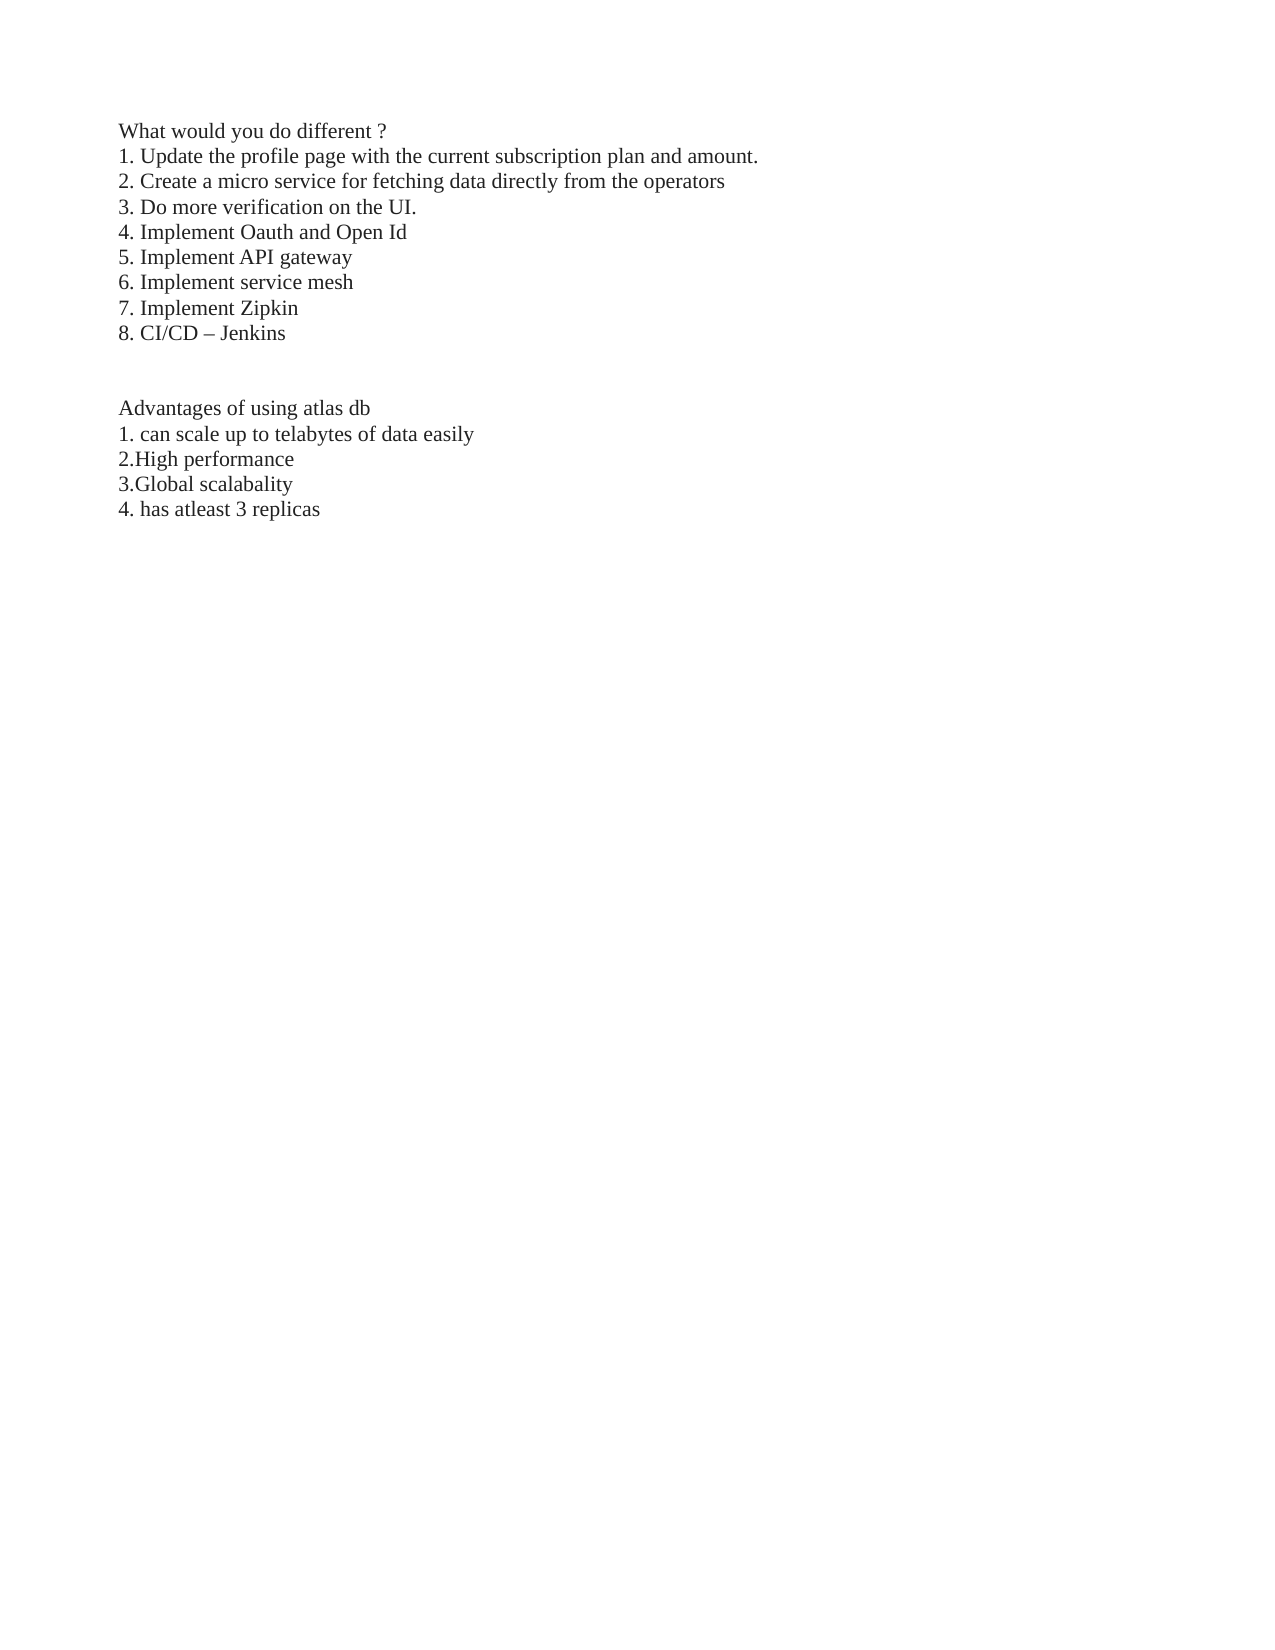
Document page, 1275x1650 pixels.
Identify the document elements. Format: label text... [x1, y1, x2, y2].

text 4. Implement Oauth and Open Id [118, 219, 1157, 244]
text What would you do different ? [118, 118, 1157, 143]
text 3.Global scalabality [118, 471, 1157, 496]
text 3. Do more verification on the UI. [118, 194, 1157, 219]
text 6. Implement service mesh [118, 269, 1157, 294]
text 5. Implement API gateway [118, 244, 1157, 269]
text 8. CI/CD – Jenkins [118, 320, 1157, 345]
text 2. Create a micro service for fetching data directly from the operators [118, 168, 1157, 194]
text 1. can scale up to telabytes of data easily [118, 421, 1157, 446]
text 2.High performance [118, 446, 1157, 471]
text 4. has atleast 3 replicas [118, 496, 1157, 521]
text 1. Update the profile page with the current subscription plan and amount. [118, 143, 1157, 168]
text 7. Implement Zipkin [118, 294, 1157, 320]
text Advantages of using atlas db [118, 395, 1157, 421]
